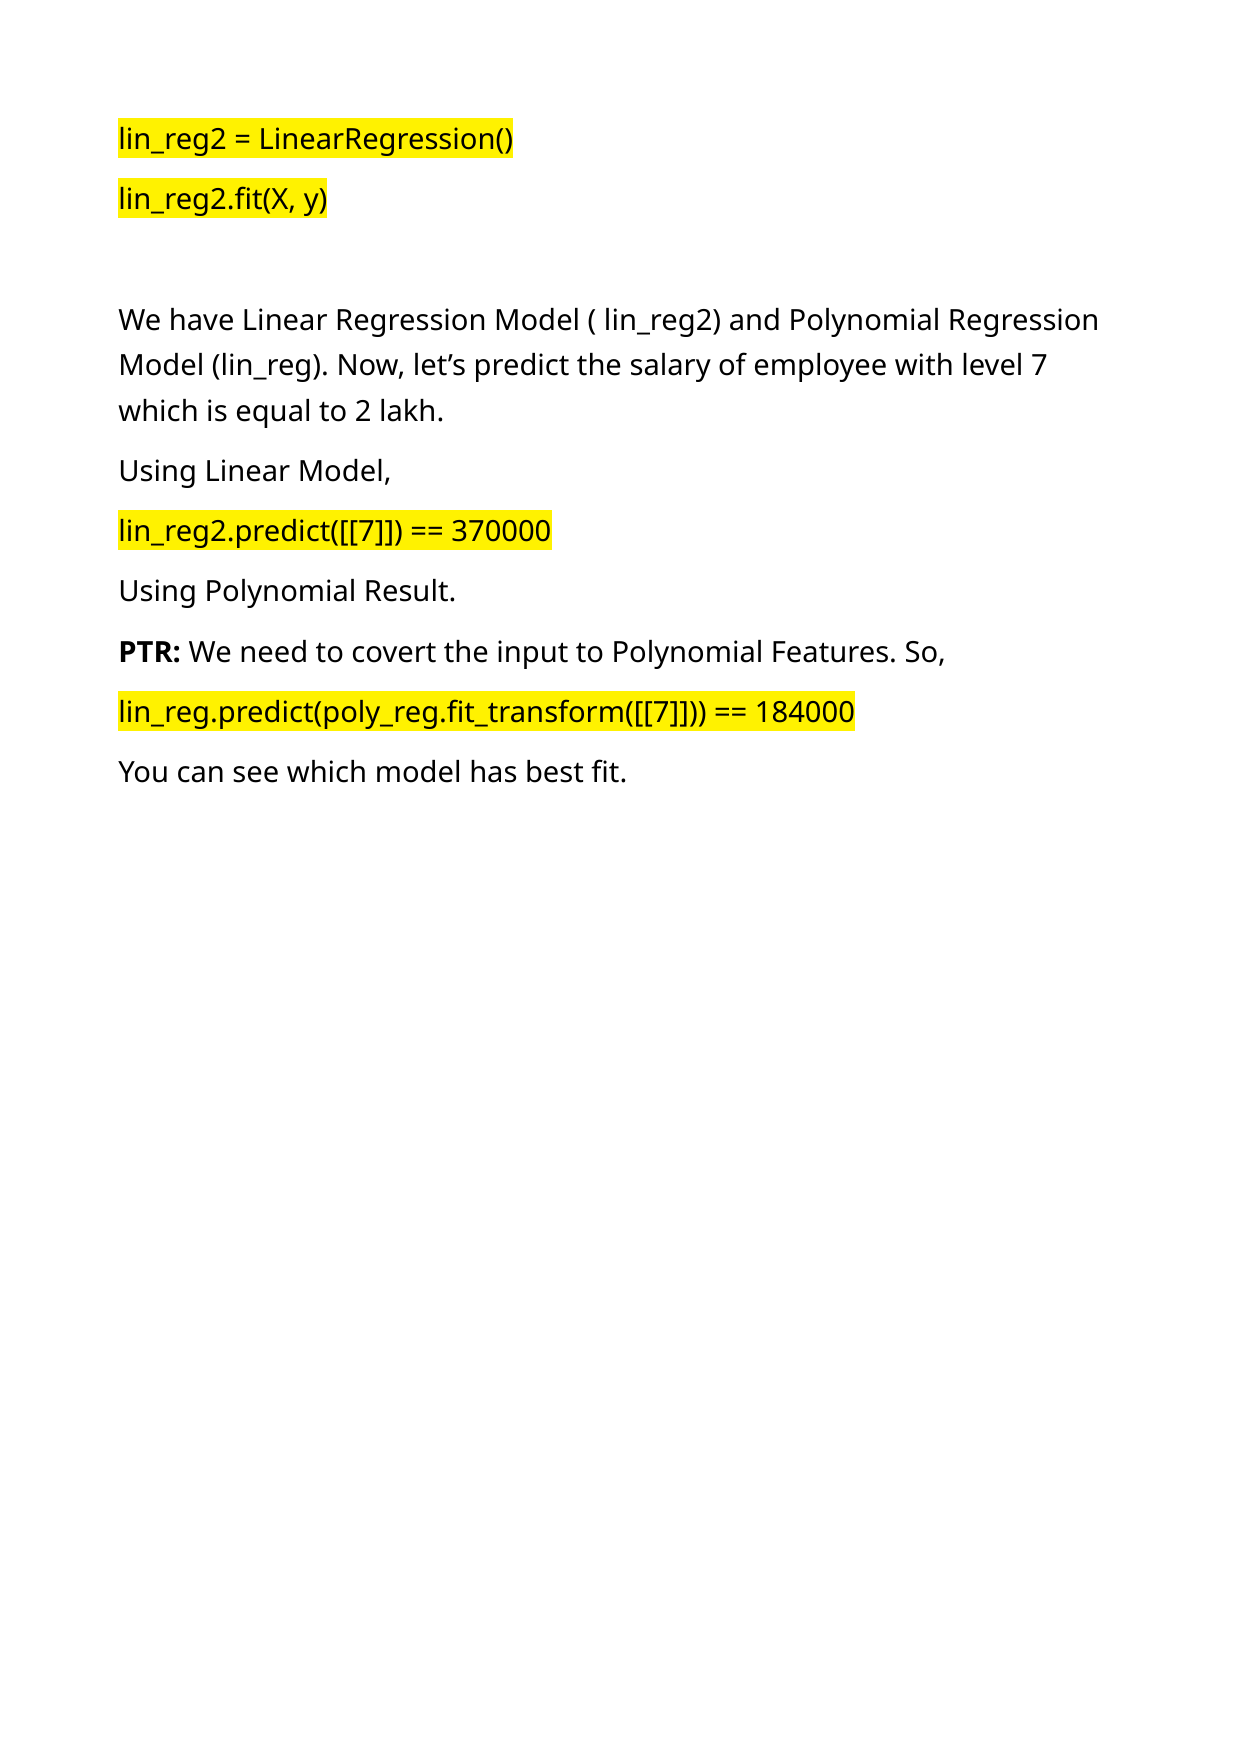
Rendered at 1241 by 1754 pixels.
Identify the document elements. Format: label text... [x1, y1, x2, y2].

text We have Linear Regression Model ( lin_reg2) and Polynomial Regression Model (lin_reg). Now, let’s predict the salary of employee with level 7 which is equal to 2 lakh. [118, 299, 1122, 430]
text You can see which model has best fit. [118, 751, 1122, 791]
text lin_reg2 = LinearRegression() [118, 118, 1122, 158]
text lin_reg2.fit(X, y) [118, 178, 1122, 218]
text lin_reg.predict(poly_reg.fit_transform([[7]])) == 184000 [118, 691, 1122, 731]
text PTR: We need to covert the input to Polynomial Features. So, [118, 631, 1122, 671]
text lin_reg2.predict([[7]]) == 370000 [118, 510, 1122, 550]
text Using Linear Model, [118, 450, 1122, 490]
text Using Polynomial Result. [118, 571, 1122, 610]
